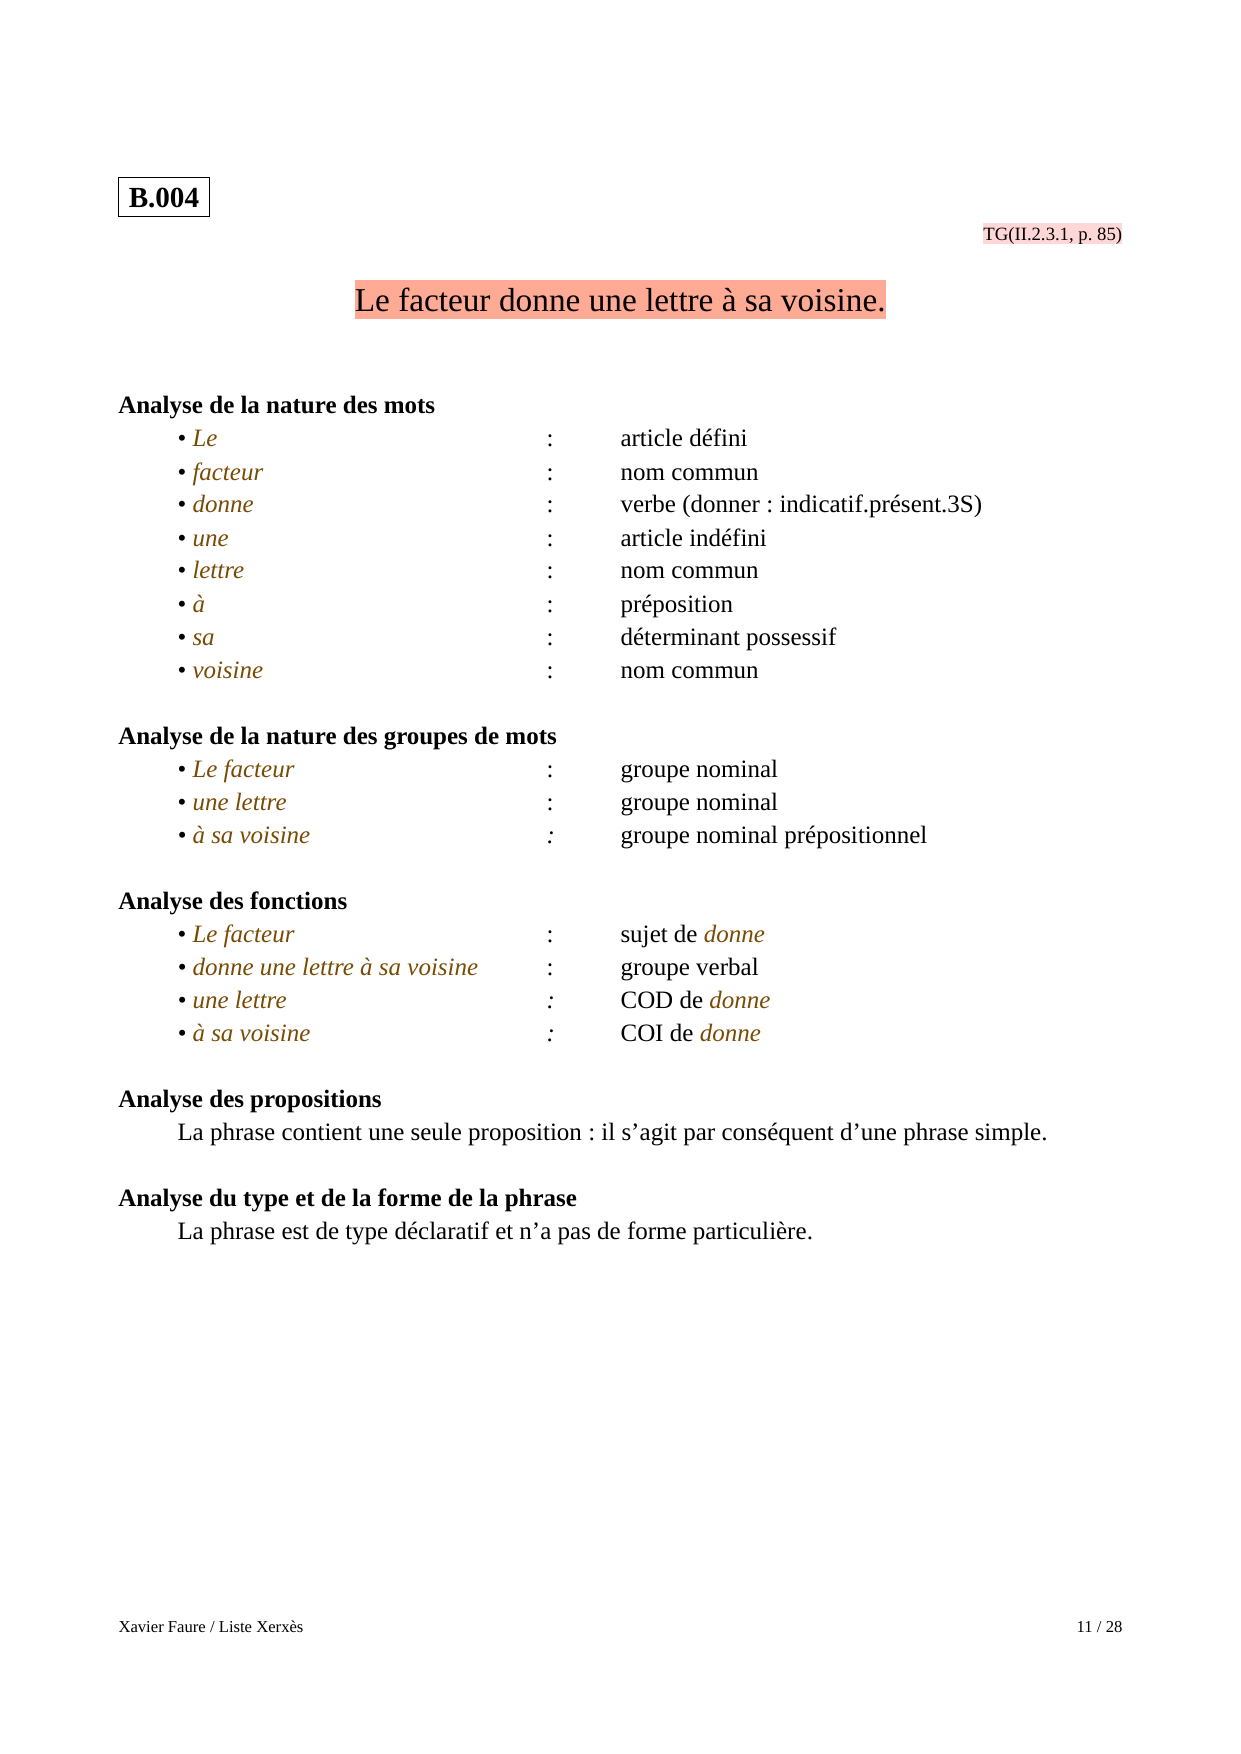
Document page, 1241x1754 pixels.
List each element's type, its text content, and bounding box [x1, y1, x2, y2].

text • à sa voisine : COI de donne [177, 1018, 1122, 1047]
text Analyse des fonctions [118, 886, 1122, 914]
text • sa : déterminant possessif [177, 622, 1122, 650]
text [210, 177, 1122, 217]
text • une lettre : groupe nominal [177, 787, 1122, 816]
text Analyse de la nature des mots [118, 391, 1122, 419]
text • à : préposition [177, 589, 1122, 617]
text • donne une lettre à sa voisine : groupe verbal [177, 952, 1122, 981]
text • une lettre : COD de donne [177, 985, 1122, 1014]
text La phrase est de type déclaratif et n’a pas de forme particulière. [177, 1216, 1122, 1245]
text Analyse des propositions [118, 1084, 1122, 1113]
text • Le facteur : sujet de donne [177, 919, 1122, 948]
text • une : article indéfini [177, 523, 1122, 551]
text • voisine : nom commun [177, 655, 1122, 683]
text • Le : article défini [177, 423, 1122, 452]
text • facteur : nom commun [177, 457, 1122, 485]
text La phrase contient une seule proposition : il s’agit par conséquent d’une phrase simple. [177, 1117, 1122, 1146]
text • donne : verbe (donner : indicatif.présent.3S) [177, 489, 1122, 518]
text • Le facteur : groupe nominal [177, 754, 1122, 782]
text Analyse de la nature des groupes de mots [118, 721, 1122, 749]
text TG(II.2.3.1, p. 85) [118, 223, 983, 244]
text Le facteur donne une lettre à sa voisine. [398, 280, 1122, 319]
text B.004 [119, 178, 209, 216]
text Analyse du type et de la forme de la phrase [118, 1183, 1122, 1212]
text • lettre : nom commun [177, 556, 1122, 584]
text • à sa voisine : groupe nominal prépositionnel [177, 820, 1122, 848]
text Le facteur donne une lettre à sa voisine. [118, 280, 355, 319]
